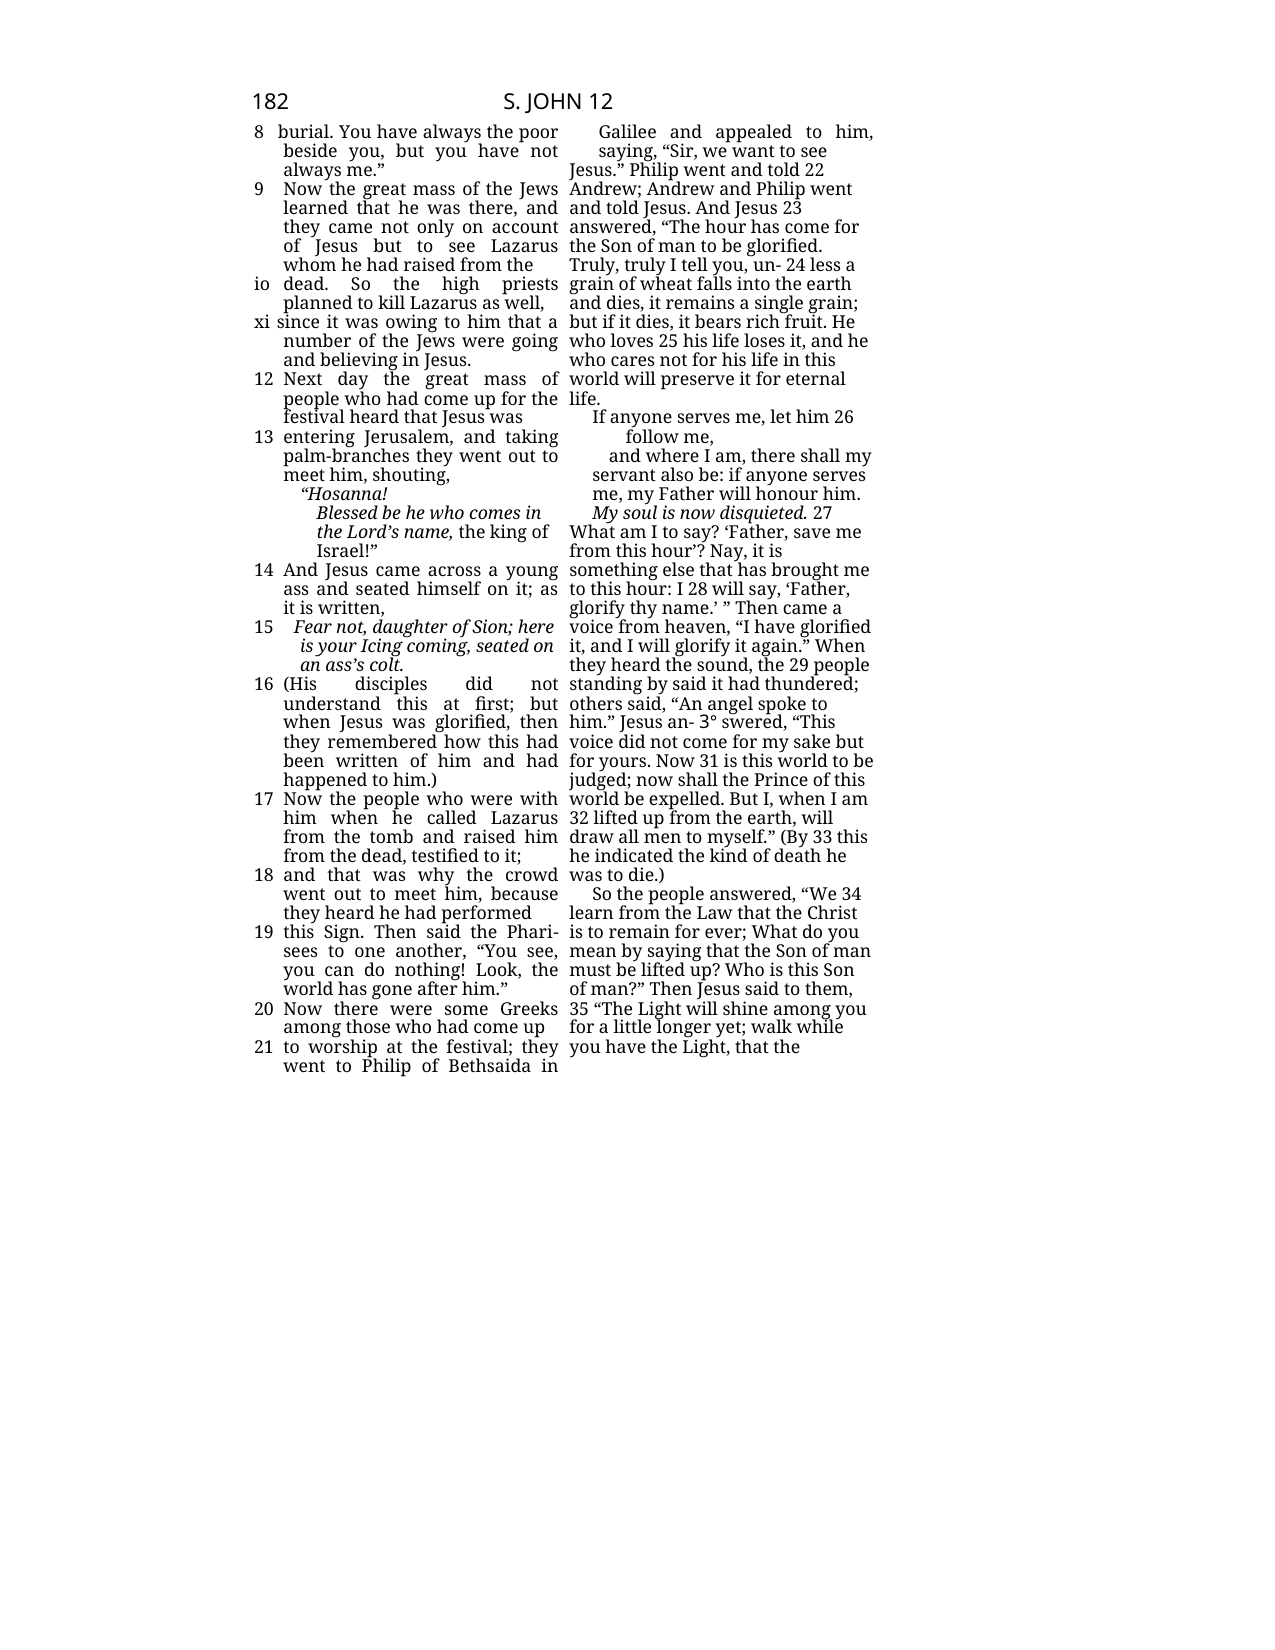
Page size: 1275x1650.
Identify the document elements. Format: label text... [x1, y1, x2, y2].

list And Jesus came across a young ass and seated himself on it; as it is written, [254, 561, 558, 618]
text Jesus.” Philip went and told 22 Andrew; Andrew and Philip went and told Jesus. And Jesus 23 answered, “The hour has come for the Son of man to be glori­fied. Truly, truly I tell you, un- 24 less a grain of wheat falls into the earth and dies, it remains a single grain; but if it dies, it bears rich fruit. He who loves 25 his life loses it, and he who cares not for his life in this world will preserve it for eternal life. [569, 161, 874, 409]
text So the people answered, “We 34 learn from the Law that the Christ is to remain for ever; What do you mean by saying that the Son of man must be lifted up? Who is this Son of man?” Then Jesus said to them, 35 “The Light will shine among you for a little longer yet; walk while you have the Light, that the [569, 885, 874, 1057]
list Now there were some Greeks among those who had come up [254, 1000, 558, 1038]
text If anyone serves me, let him 26 follow me, [592, 409, 874, 447]
list entering Jerusalem, and taking palm-branches they went out to meet him, shouting, [254, 428, 558, 485]
list Now the great mass of the Jews learned that he was there, and they came not only on ac­count of Jesus but to see Lazarus whom he had raised from the [254, 180, 558, 275]
list Fear not, daughter of Sion; here is your Icing coming, seated on an ass’s colt. [254, 618, 558, 676]
list burial. You have always the poor beside you, but you have not always me.” [254, 123, 558, 180]
list to worship at the festival; they went to Philip of Bethsaida in [254, 1038, 558, 1076]
list and that was why the crowd went out to meet him, because they heard he had performed [254, 866, 558, 923]
text My soul is now disquieted. 27 What am I to say? ‘Father, save me from this hour’? Nay, it is something else that has brought me to this hour: I 28 will say, ‘Father, glorify thy name.’ ” Then came a voice from heaven, “I have glorified it, and I will glorify it again.” When they heard the sound, the 29 people standing by said it had thundered; others said, “An angel spoke to him.” Jesus an- 3° swered, “This voice did not come for my sake but for yours. Now 31 is this world to be judged; now shall the Prince of this world be expelled. But I, when I am 32 lifted up from the earth, will draw all men to myself.” (By 33 this he indicated the kind of death he was to die.) [569, 504, 874, 885]
text “Hosanna! [300, 485, 558, 504]
list (His disciples did not understand this at first; but when Jesus was glorified, then they remembered how this had been written of him and had happened to him.) [254, 676, 558, 790]
text xi since it was owing to him that a number of the Jews were going and believing in Jesus. [254, 313, 558, 371]
text and where I am, there shall my servant also be: if anyone serves me, my Father will honour him. [592, 447, 874, 504]
list Next day the great mass of people who had come up for the festival heard that Jesus was [254, 371, 558, 428]
list Galilee and appealed to him, saying, “Sir, we want to see [569, 123, 874, 161]
list Now the people who were with him when he called Lazarus from the tomb and raised him from the dead, testified to it; [254, 790, 558, 866]
text io dead. So the high priests planned to kill Lazarus as well, [254, 275, 558, 313]
list this Sign. Then said the Phari­sees to one another, “You see, you can do nothing! Look, the world has gone after him.” [254, 923, 558, 1000]
text Blessed be he who comes in the Lord’s name, the king of Israel!” [316, 504, 558, 561]
